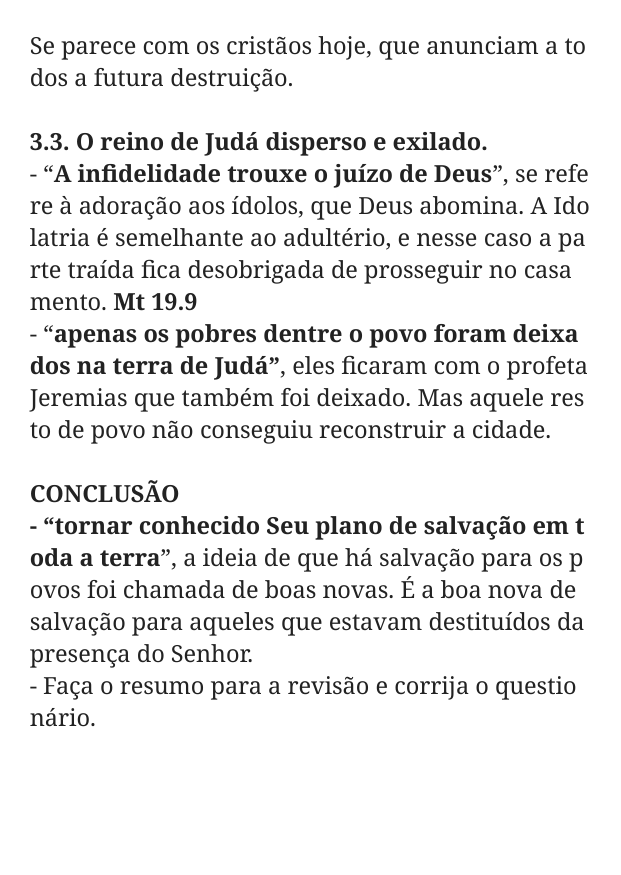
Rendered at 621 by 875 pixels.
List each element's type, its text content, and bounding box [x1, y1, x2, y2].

text CONCLUSÃO [29, 477, 591, 509]
text - “A infidelidade trouxe o juízo de Deus”, se refere à adoração aos ídolos, que Deus abomina. A Idolatria é semelhante ao adultério, e nesse caso a parte traída fica desobrigada de prosseguir no casamento. Mt 19.9 [29, 157, 591, 317]
text - Faça o resumo para a revisão e corrija o questionário. [29, 669, 591, 733]
text - “tornar conhecido Seu plano de salvação em toda a terra”, a ideia de que há salvação para os povos foi chamada de boas novas. É a boa nova de salvação para aqueles que estavam destituídos da presença do Senhor. [29, 509, 591, 669]
text Se parece com os cristãos hoje, que anunciam a todos a futura destruição. [29, 29, 591, 93]
text - “apenas os pobres dentre o povo foram deixados na terra de Judá”, eles ficaram com o profeta Jeremias que também foi deixado. Mas aquele resto de povo não conseguiu reconstruir a cidade. [29, 317, 591, 445]
text 3.3. O reino de Judá disperso e exilado. [29, 125, 591, 157]
